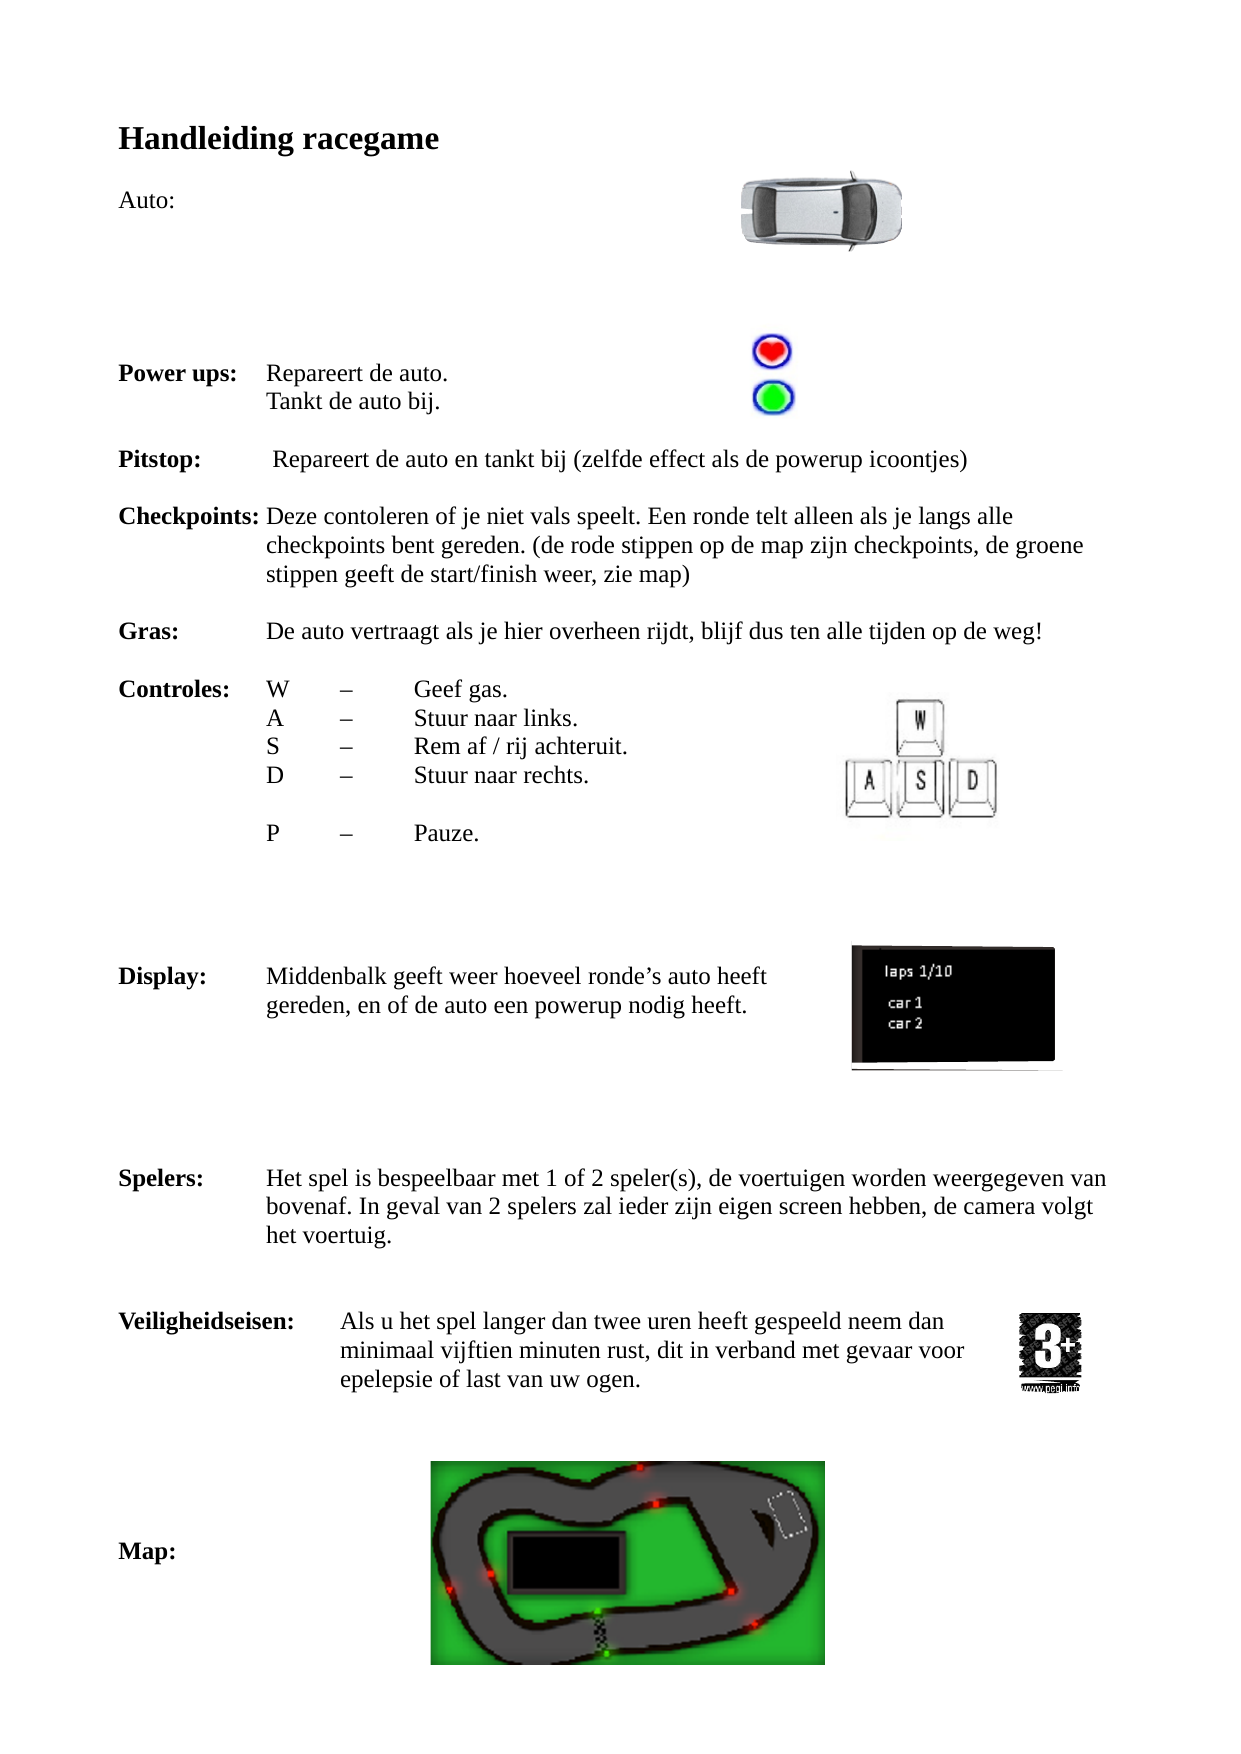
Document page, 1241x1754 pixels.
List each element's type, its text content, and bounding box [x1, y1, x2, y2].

text Handleiding racegame [118, 118, 1122, 156]
text Gras: De auto vertraagt als je hier overheen rijdt, blijf dus ten alle tijden op de weg! [118, 616, 1122, 645]
text Power ups: Repareert de auto. Tankt de auto bij. [118, 358, 740, 415]
text Spelers: Het spel is bespeelbaar met 1 of 2 speler(s), de voertuigen worden weergegeven van bovenaf. In geval van 2 spelers zal ieder zijn eigen screen hebben, de camera volgt het voertuig. [118, 1163, 1122, 1249]
text [1055, 961, 1122, 1019]
text [825, 1536, 1122, 1565]
text P – Pauze. [118, 818, 1122, 846]
text [899, 185, 1122, 214]
text Controles: W – Geef gas. [118, 674, 1122, 703]
text A – Stuur naar links. S – Rem af / rij achteruit. [118, 703, 836, 760]
text Auto: [118, 185, 752, 214]
text Display: Middenbalk geeft weer hoeveel ronde’s auto heeft gereden, en of de auto een powerup nodig heeft. [118, 961, 851, 1019]
text D – Stuur naar rechts. [118, 760, 836, 789]
text Pitstop: Repareert de auto en tankt bij (zelfde effect als de powerup icoontjes) [118, 444, 1122, 473]
text [1019, 760, 1122, 789]
text Veiligheidseisen: Als u het spel langer dan twee uren heeft gespeeld neem dan minimaal vijftien minuten rust, dit in verband met gevaar voor epelepsie of last van uw ogen. [118, 1306, 1122, 1393]
text [1019, 703, 1122, 760]
text Map: [118, 1536, 430, 1565]
text Checkpoints: Deze contoleren of je niet vals speelt. Een ronde telt alleen als je langs alle checkpoints bent gereden. (de rode stippen op de map zijn checkpoints, de groene stippen geeft de start/finish weer, zie map) [118, 501, 1122, 588]
text [810, 358, 1122, 415]
